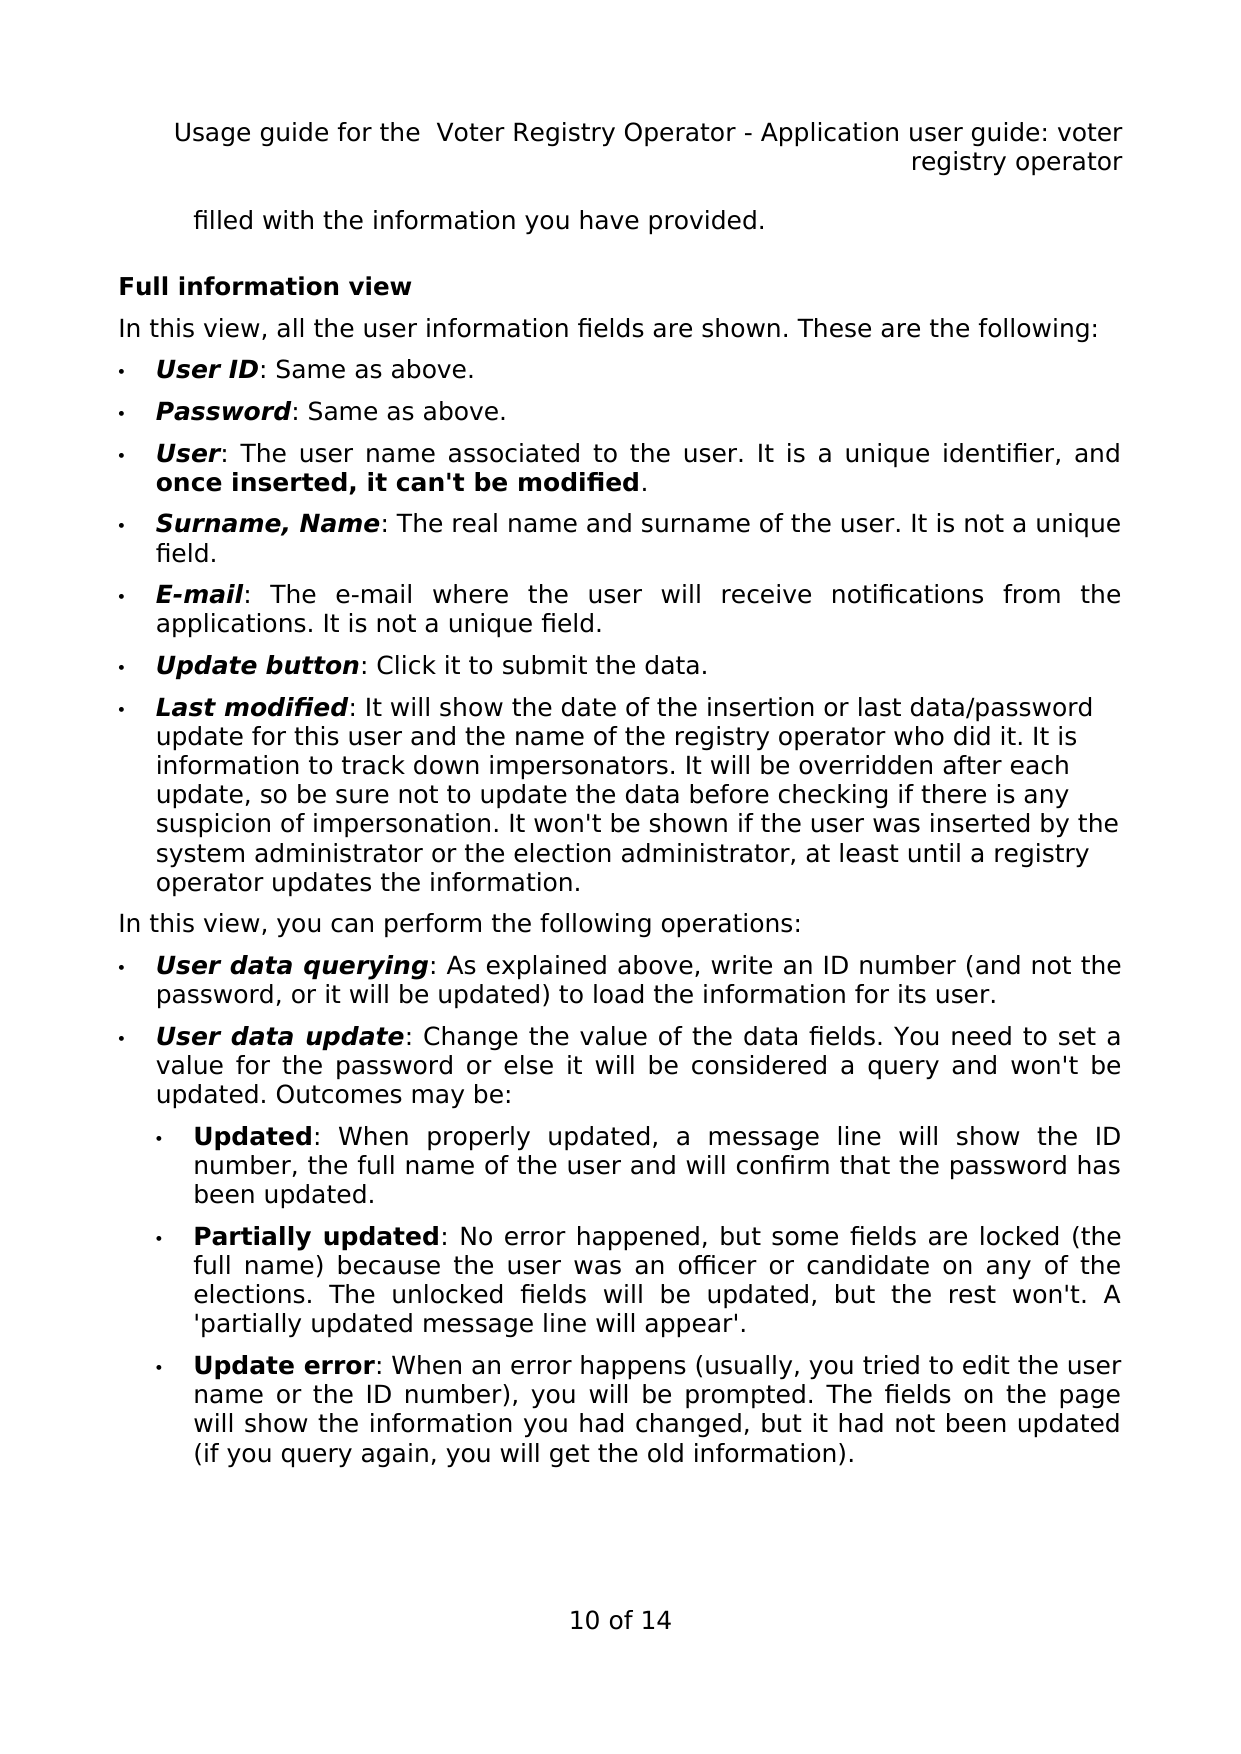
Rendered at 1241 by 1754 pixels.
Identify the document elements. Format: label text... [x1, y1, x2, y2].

text In this view, you can perform the following operations: [118, 909, 1122, 939]
list User data update: Change the value of the data fields. You need to set a value for the password or else it will be considered a query and won't be updated. Outcomes may be: [118, 1022, 1122, 1109]
list Update button: Click it to submit the data. [118, 651, 1122, 680]
list User data querying: As explained above, write an ID number (and not the password, or it will be updated) to load the information for its user. [118, 951, 1122, 1009]
list filled with the information you have provided. [156, 206, 1122, 235]
list Partially updated: No error happened, but some fields are locked (the full name) because the user was an officer or candidate on any of the elections. The unlocked fields will be updated, but the rest won't. A 'partially updated message line will appear'. [156, 1222, 1122, 1339]
list Updated: When properly updated, a message line will show the ID number, the full name of the user and will confirm that the password has been updated. [156, 1122, 1122, 1209]
list Surname, Name: The real name and surname of the user. It is not a unique field. [118, 509, 1122, 568]
list Update error: When an error happens (usually, you tried to edit the user name or the ID number), you will be prompted. The fields on the page will show the information you had changed, but it had not been updated (if you query again, you will get the old information). [156, 1351, 1122, 1468]
list Password: Same as above. [118, 397, 1122, 426]
list User: The user name associated to the user. It is a unique identifier, and once inserted, it can't be modified. [118, 439, 1122, 497]
list E-mail: The e-mail where the user will receive notifications from the applications. It is not a unique field. [118, 580, 1122, 639]
list User ID: Same as above. [118, 355, 1122, 384]
text In this view, all the user information fields are shown. These are the following: [118, 314, 1122, 343]
list Last modified: It will show the date of the insertion or last data/password update for this user and the name of the registry operator who did it. It is information to track down impersonators. It will be overridden after each update, so be sure not to update the data before checking if there is any suspicion of impersonation. It won't be shown if the user was inserted by the system administrator or the election administrator, at least until a registry operator updates the information. [118, 693, 1122, 897]
subtitle Full information view [118, 273, 1122, 301]
